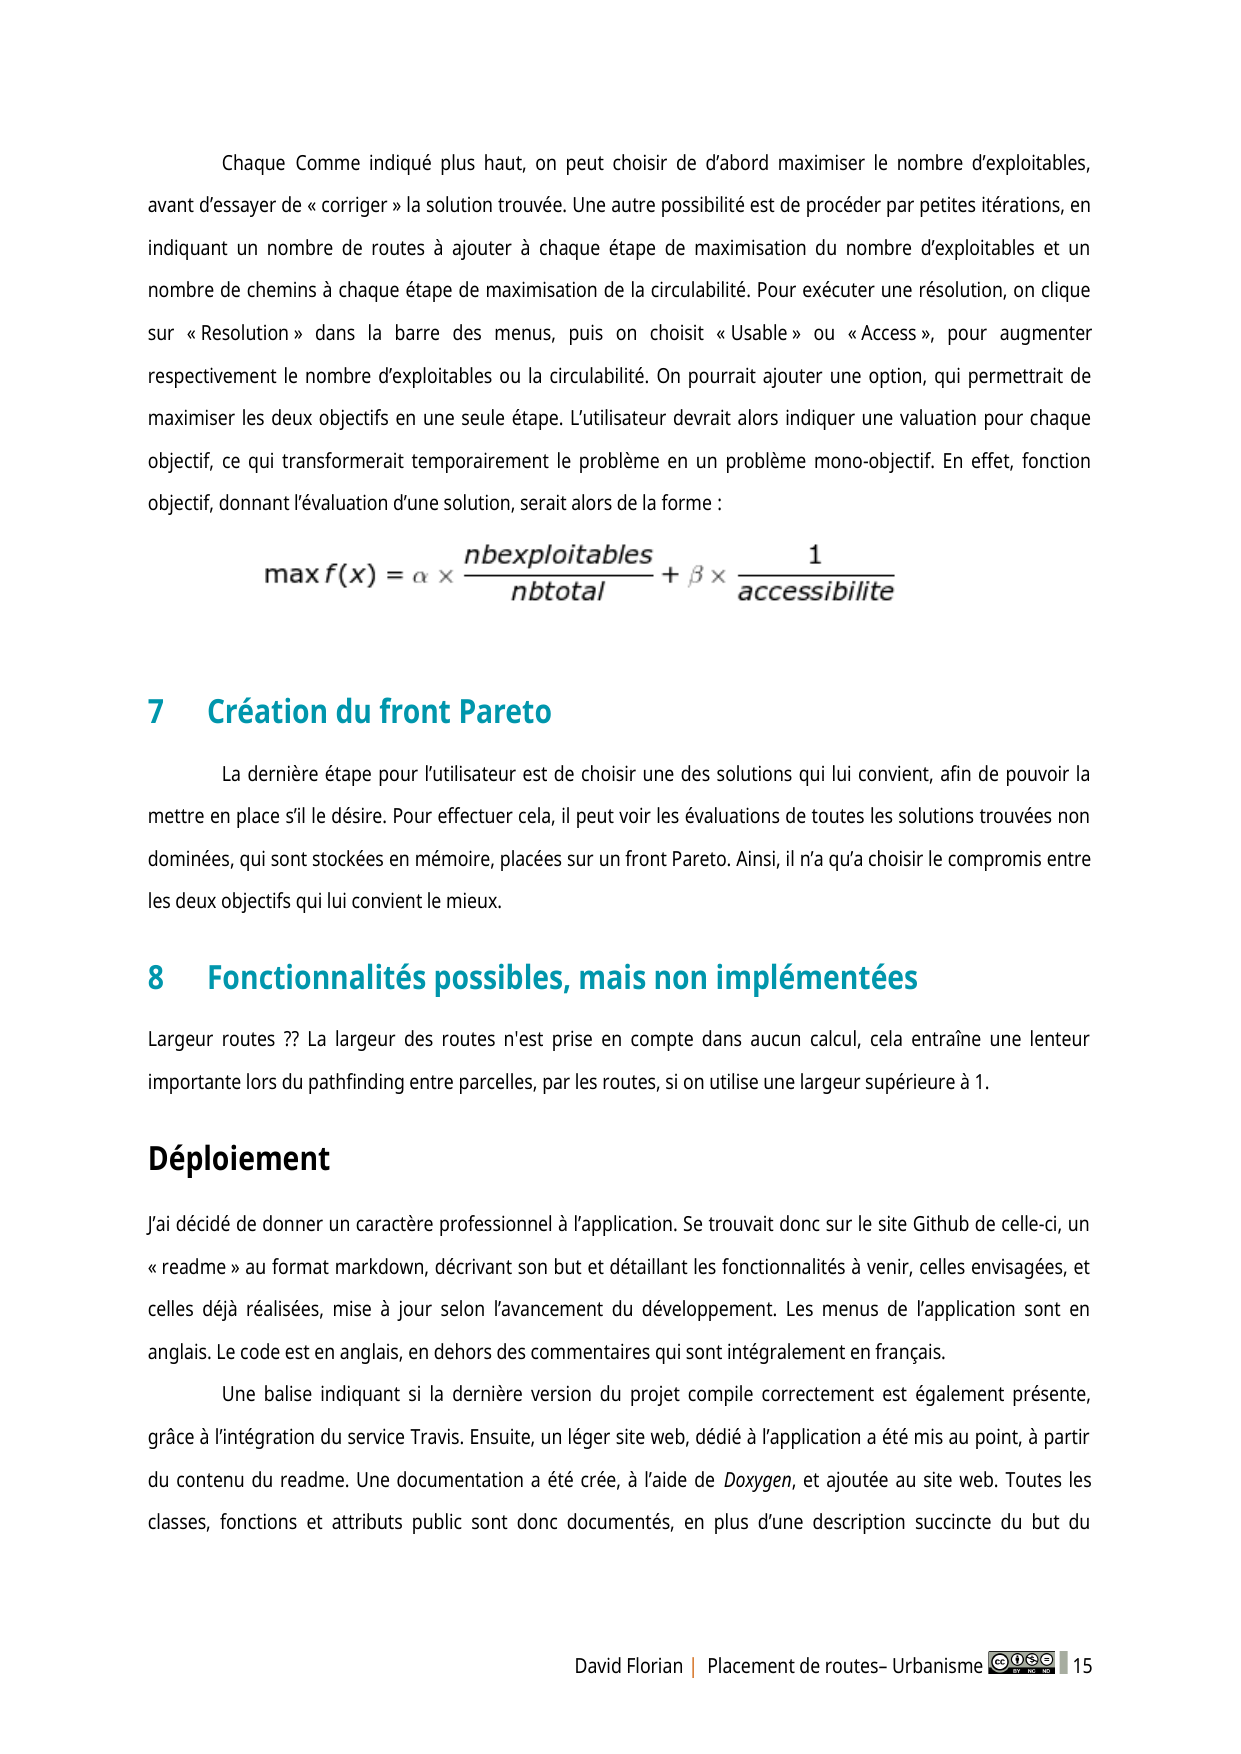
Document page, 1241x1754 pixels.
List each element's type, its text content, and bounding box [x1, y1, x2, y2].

subtitle Création du front Pareto [148, 688, 1092, 734]
subtitle Fonctionnalités possibles, mais non implémentées [148, 954, 1092, 999]
text Chaque Comme indiqué plus haut, on peut choisir de d’abord maximiser le nombre d’exploitables, avant d’essayer de « corriger » la solution trouvée. Une autre possibilité est de procéder par petites itérations, en indiquant un nombre de routes à ajouter à chaque étape de maximisation du nombre d’exploitables et un nombre de chemins à chaque étape de maximisation de la circulabilité. Pour exécuter une résolution, on clique sur « Resolution » dans la barre des menus, puis on choisit « Usable » ou « Access », pour augmenter respectivement le nombre d’exploitables ou la circulabilité. On pourrait ajouter une option, qui permettrait de maximiser les deux objectifs en une seule étape. L’utilisateur devrait alors indiquer une valuation pour chaque objectif, ce qui transformerait temporairement le problème en un problème mono-objectif. En effet, fonction objectif, donnant l’évaluation d’une solution, serait alors de la forme : [148, 148, 1092, 517]
picture [988, 1651, 1055, 1674]
text Largeur routes ?? La largeur des routes n'est prise en compte dans aucun calcul, cela entraîne une lenteur importante lors du pathfinding entre parcelles, par les routes, si on utilise une largeur supérieure à 1. [148, 1024, 1092, 1096]
picture [1059, 1651, 1068, 1674]
text Une balise indiquant si la dernière version du projet compile correctement est également présente, grâce à l’intégration du service Travis. Ensuite, un léger site web, dédié à l’application a été mis au point, à partir du contenu du readme. Une documentation a été crée, à l’aide de Doxygen, et ajoutée au site web. Toutes les classes, fonctions et attributs public sont donc documentés, en plus d’une description succincte du but du [148, 1379, 1092, 1536]
text J’ai décidé de donner un caractère professionnel à l’application. Se trouvait donc sur le site Github de celle-ci, un « readme » au format markdown, décrivant son but et détaillant les fonctionnalités à venir, celles envisagées, et celles déjà réalisées, mise à jour selon l’avancement du développement. Les menus de l’application sont en anglais. Le code est en anglais, en dehors des commentaires qui sont intégralement en français. [148, 1209, 1092, 1365]
picture [264, 541, 898, 607]
subtitle Déploiement [148, 1135, 1092, 1180]
text La dernière étape pour l’utilisateur est de choisir une des solutions qui lui convient, afin de pouvoir la mettre en place s’il le désire. Pour effectuer cela, il peut voir les évaluations de toutes les solutions trouvées non dominées, qui sont stockées en mémoire, placées sur un front Pareto. Ainsi, il n’a qu’a choisir le compromis entre les deux objectifs qui lui convient le mieux. [148, 759, 1092, 915]
